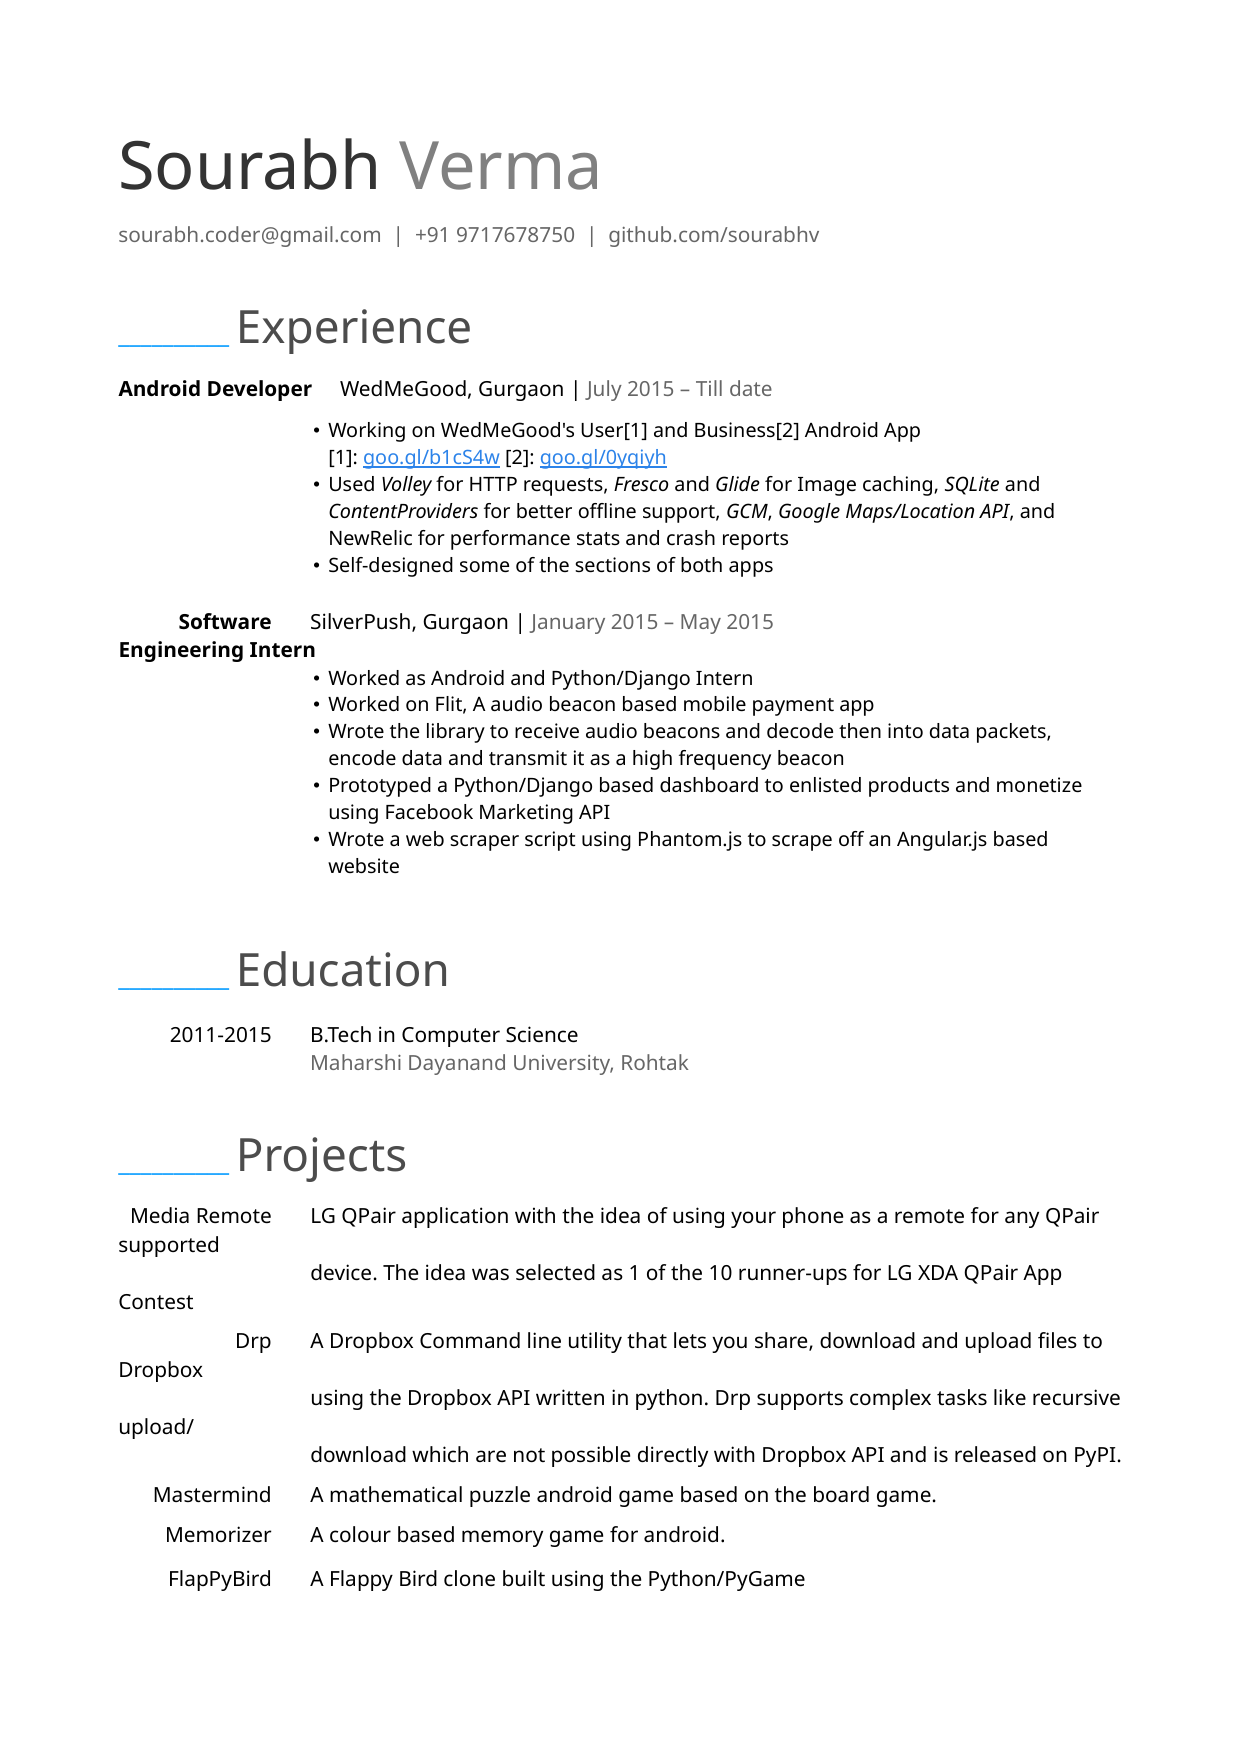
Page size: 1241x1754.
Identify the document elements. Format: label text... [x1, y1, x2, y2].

list Wrote a web scraper script using Phantom.js to scrape off an Angular.js based website [313, 826, 1122, 879]
text 2011-2015 B.Tech in Computer Science [118, 1020, 1122, 1048]
text Media Remote LG QPair application with the idea of using your phone as a remote for any QPair supported [118, 1202, 1122, 1258]
text device. The idea was selected as 1 of the 10 runner-ups for LG XDA QPair App Contest [118, 1258, 1122, 1315]
list Prototyped a Python/Django based dashboard to enlisted products and monetize using Facebook Marketing API [313, 772, 1122, 826]
list Self-designed some of the sections of both apps [313, 551, 1122, 578]
text Engineering Intern [118, 635, 1122, 664]
text Android Developer WedMeGood, Gurgaon | July 2015 – Till date [118, 374, 1122, 402]
text sourabh.coder@gmail.com | +91 9717678750 | github.com/sourabhv [118, 220, 1122, 249]
text __________ Projects [118, 1122, 1122, 1184]
list Working on WedMeGood's User[1] and Business[2] Android App [313, 416, 1122, 443]
text __________ Education [118, 937, 1122, 1000]
list Wrote the library to receive audio beacons and decode then into data packets, encode data and transmit it as a high frequency beacon [313, 718, 1122, 772]
text FlapPyBird A Flappy Bird clone built using the Python/PyGame [118, 1560, 1122, 1594]
list [1]: goo.gl/b1cS4w [2]: goo.gl/0yqiyh [313, 443, 1122, 470]
text Software SilverPush, Gurgaon | January 2015 – May 2015 [118, 607, 1122, 635]
text using the Dropbox API written in python. Drp supports complex tasks like recursive upload/ [118, 1383, 1122, 1440]
text download which are not possible directly with Dropbox API and is released on PyPI. [118, 1440, 1122, 1469]
text Maharshi Dayanand University, Rohtak [118, 1048, 1122, 1077]
list Worked on Flit, A audio beacon based mobile payment app [313, 691, 1122, 718]
text Mastermind A mathematical puzzle android game based on the board game. [118, 1480, 1122, 1509]
text __________ Experience [118, 294, 1122, 357]
text Drp A Dropbox Command line utility that lets you share, download and upload files to Dropbox [118, 1327, 1122, 1383]
list Worked as Android and Python/Django Intern [313, 664, 1122, 691]
text Memorizer A colour based memory game for android. [118, 1520, 1122, 1548]
list Used Volley for HTTP requests, Fresco and Glide for Image caching, SQLite and ContentProviders for better offline support, GCM, Google Maps/Location API, and NewRelic for performance stats and crash reports [313, 470, 1122, 551]
text Sourabh Verma [118, 118, 1122, 209]
